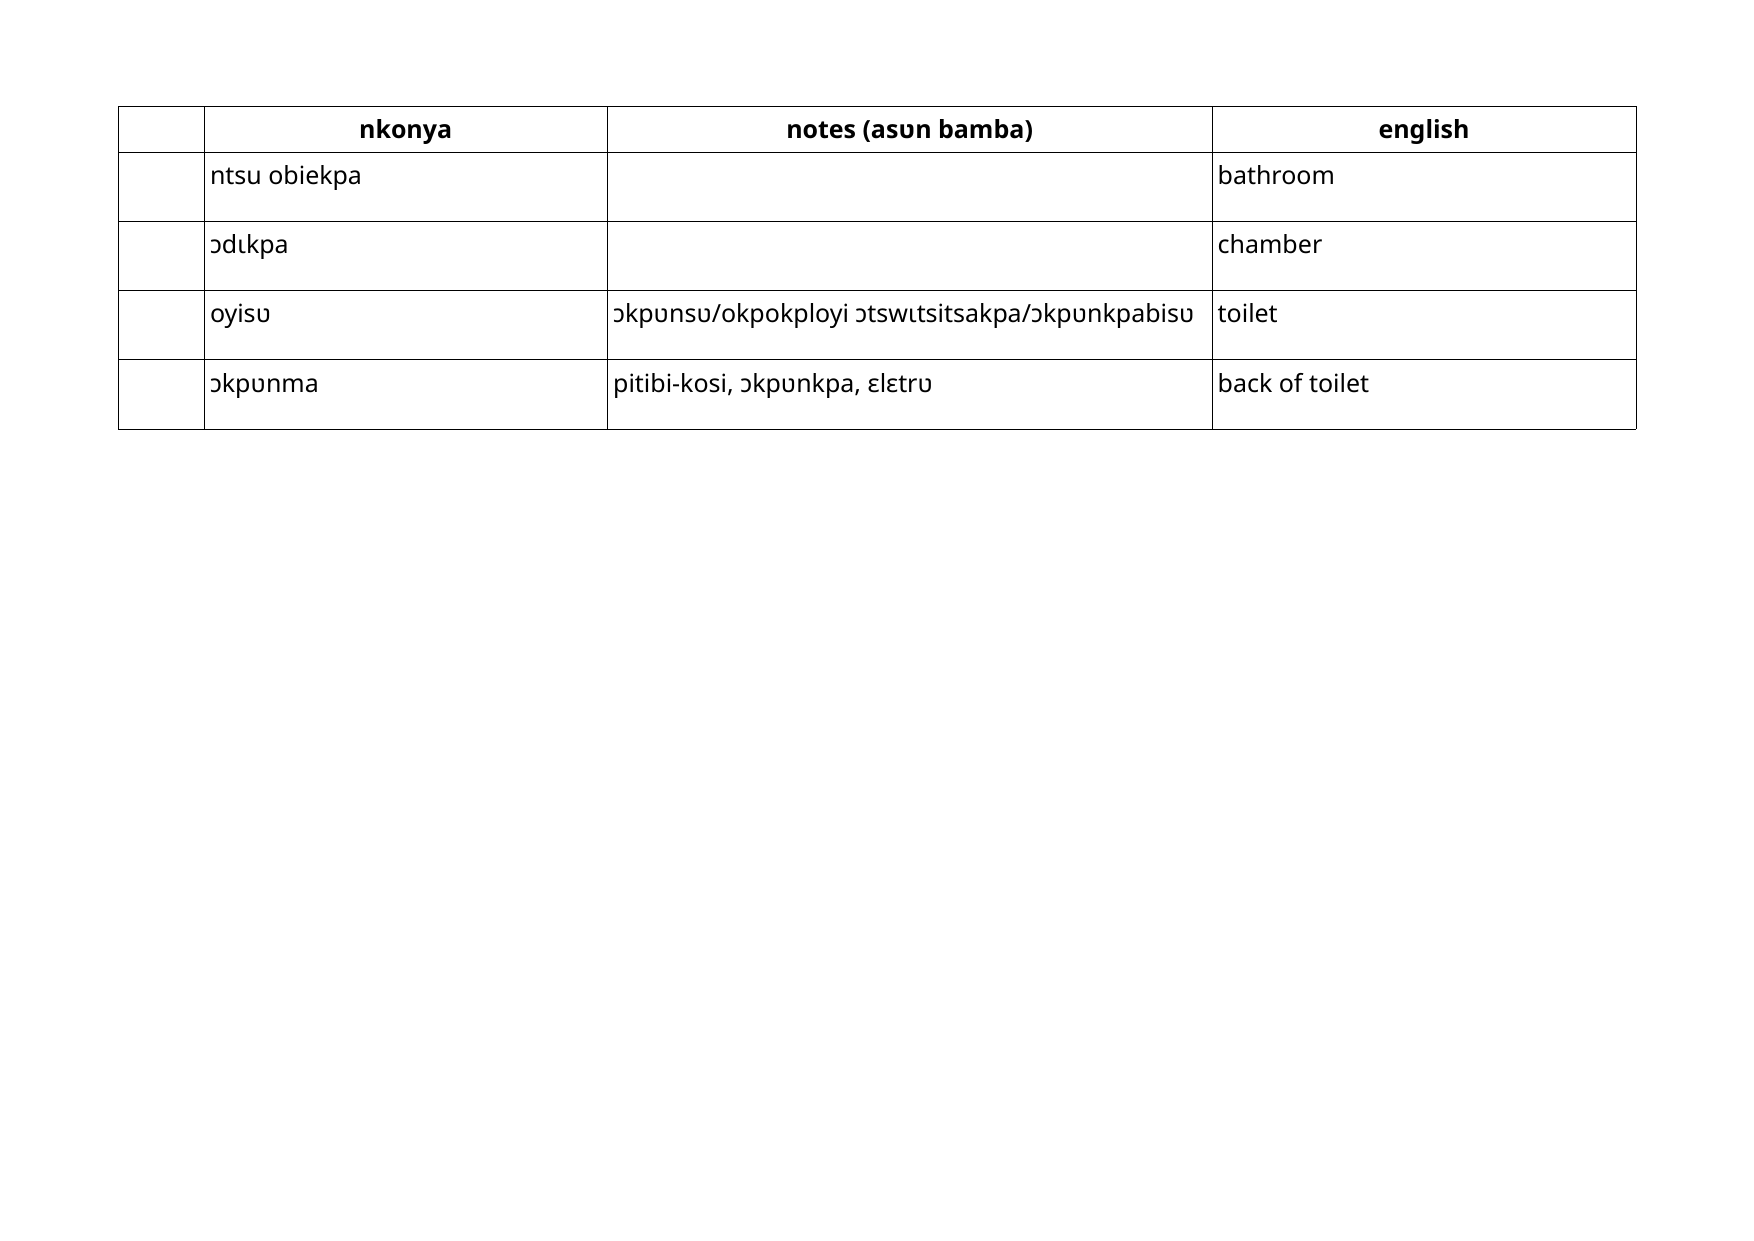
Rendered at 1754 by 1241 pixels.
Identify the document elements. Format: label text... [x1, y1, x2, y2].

table_cell ntsu obiekpa [205, 153, 607, 221]
table_cell [119, 360, 204, 428]
table_cell [608, 153, 1212, 221]
table_cell [119, 222, 204, 290]
table_cell ɔkpʋnma [205, 360, 607, 428]
table_header nkonya [205, 107, 607, 152]
table_header notes (asʋn bamba) [608, 107, 1212, 152]
table_cell [608, 222, 1212, 290]
table_cell [119, 291, 204, 359]
table_cell [119, 153, 204, 221]
table_cell ɔdɩkpa [205, 222, 607, 290]
table_cell toilet [1213, 291, 1636, 359]
table_header english [1213, 107, 1636, 152]
table_cell back of toilet [1213, 360, 1636, 428]
table_cell pitibi-kosi, ɔkpʋnkpa, ɛlɛtrʋ [608, 360, 1212, 428]
table_cell chamber [1213, 222, 1636, 290]
table_header [119, 107, 204, 152]
table_cell ɔkpʋnsʋ/okpokployi ɔtswɩtsitsakpa/ɔkpʋnkpabisʋ [608, 291, 1212, 359]
table_cell bathroom [1213, 153, 1636, 221]
table_cell oyisʋ [205, 291, 607, 359]
